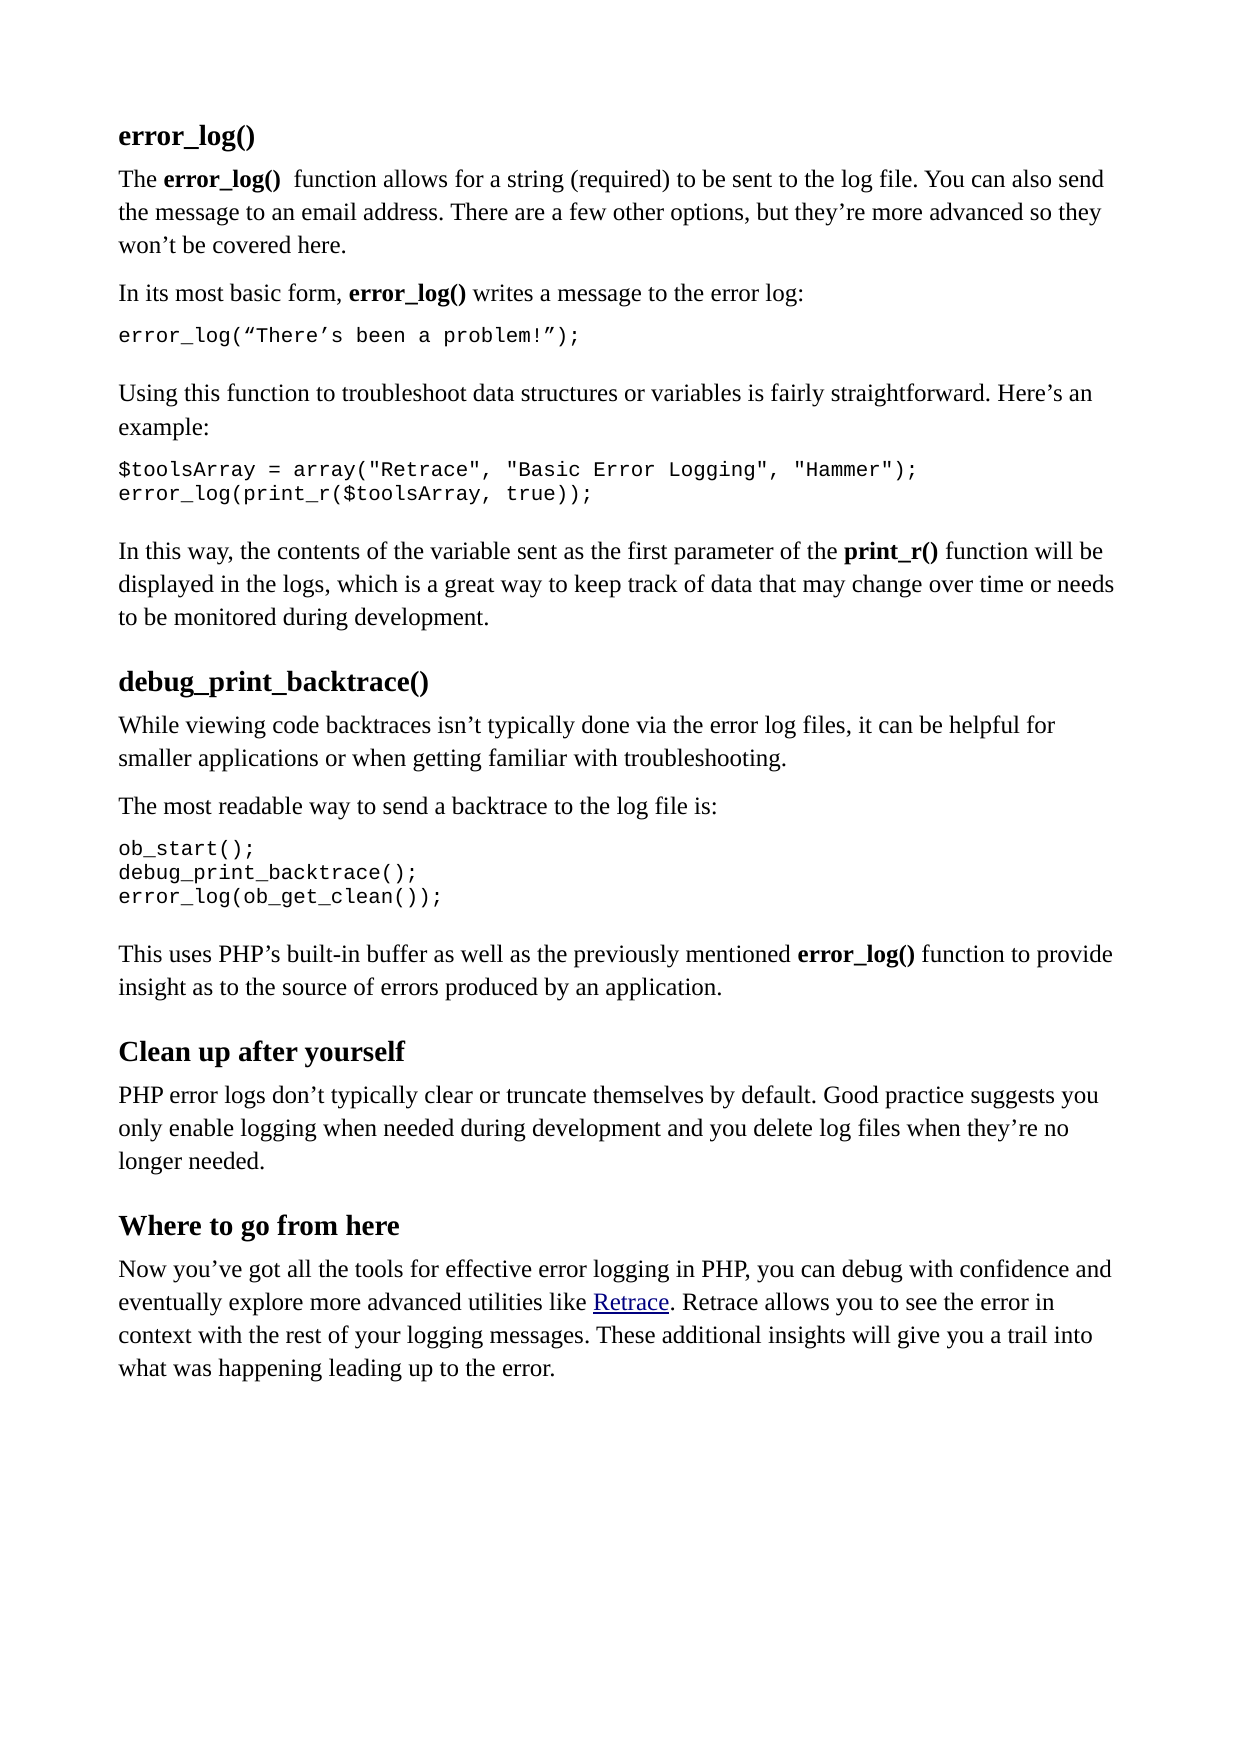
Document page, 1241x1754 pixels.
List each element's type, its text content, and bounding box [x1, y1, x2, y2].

subtitle Where to go from here [118, 1208, 1122, 1242]
text error_log(“There’s been a problem!”); [118, 325, 1122, 349]
text debug_print_backtrace(); [118, 862, 1122, 886]
subtitle error_log() [118, 118, 1122, 152]
text In its most basic form, error_log() writes a message to the error log: [118, 278, 1122, 307]
text ob_start(); [118, 838, 1122, 862]
text Using this function to troubleshoot data structures or variables is fairly straightforward. Here’s an example: [118, 378, 1122, 440]
text While viewing code backtraces isn’t typically done via the error log files, it can be helpful for smaller applications or when getting familiar with troubleshooting. [118, 710, 1122, 772]
text error_log(print_r($toolsArray, true)); [118, 483, 1122, 506]
text $toolsArray = array("Retrace", "Basic Error Logging", "Hammer"); [118, 459, 1122, 483]
text In this way, the contents of the variable sent as the first parameter of the print_r() function will be displayed in the logs, which is a great way to keep track of data that may change over time or needs to be monitored during development. [118, 536, 1122, 631]
text The error_log() function allows for a string (required) to be sent to the log file. You can also send the message to an email address. There are a few other options, but they’re more advanced so they won’t be covered here. [118, 164, 1122, 259]
text Now you’ve got all the tools for effective error logging in PHP, you can debug with confidence and eventually explore more advanced utilities like Retrace. Retrace allows you to see the error in context with the rest of your logging messages. These additional insights will give you a trail into what was happening leading up to the error. [118, 1254, 1122, 1382]
text This uses PHP’s built-in buffer as well as the previously mentioned error_log() function to provide insight as to the source of errors produced by an application. [118, 939, 1122, 1001]
text error_log(ob_get_clean()); [118, 886, 1122, 909]
text The most readable way to send a backtrace to the log file is: [118, 791, 1122, 819]
text PHP error logs don’t typically clear or truncate themselves by default. Good practice suggests you only enable logging when needed during development and you delete log files when they’re no longer needed. [118, 1080, 1122, 1175]
subtitle debug_print_backtrace() [118, 664, 1122, 698]
subtitle Clean up after yourself [118, 1034, 1122, 1068]
